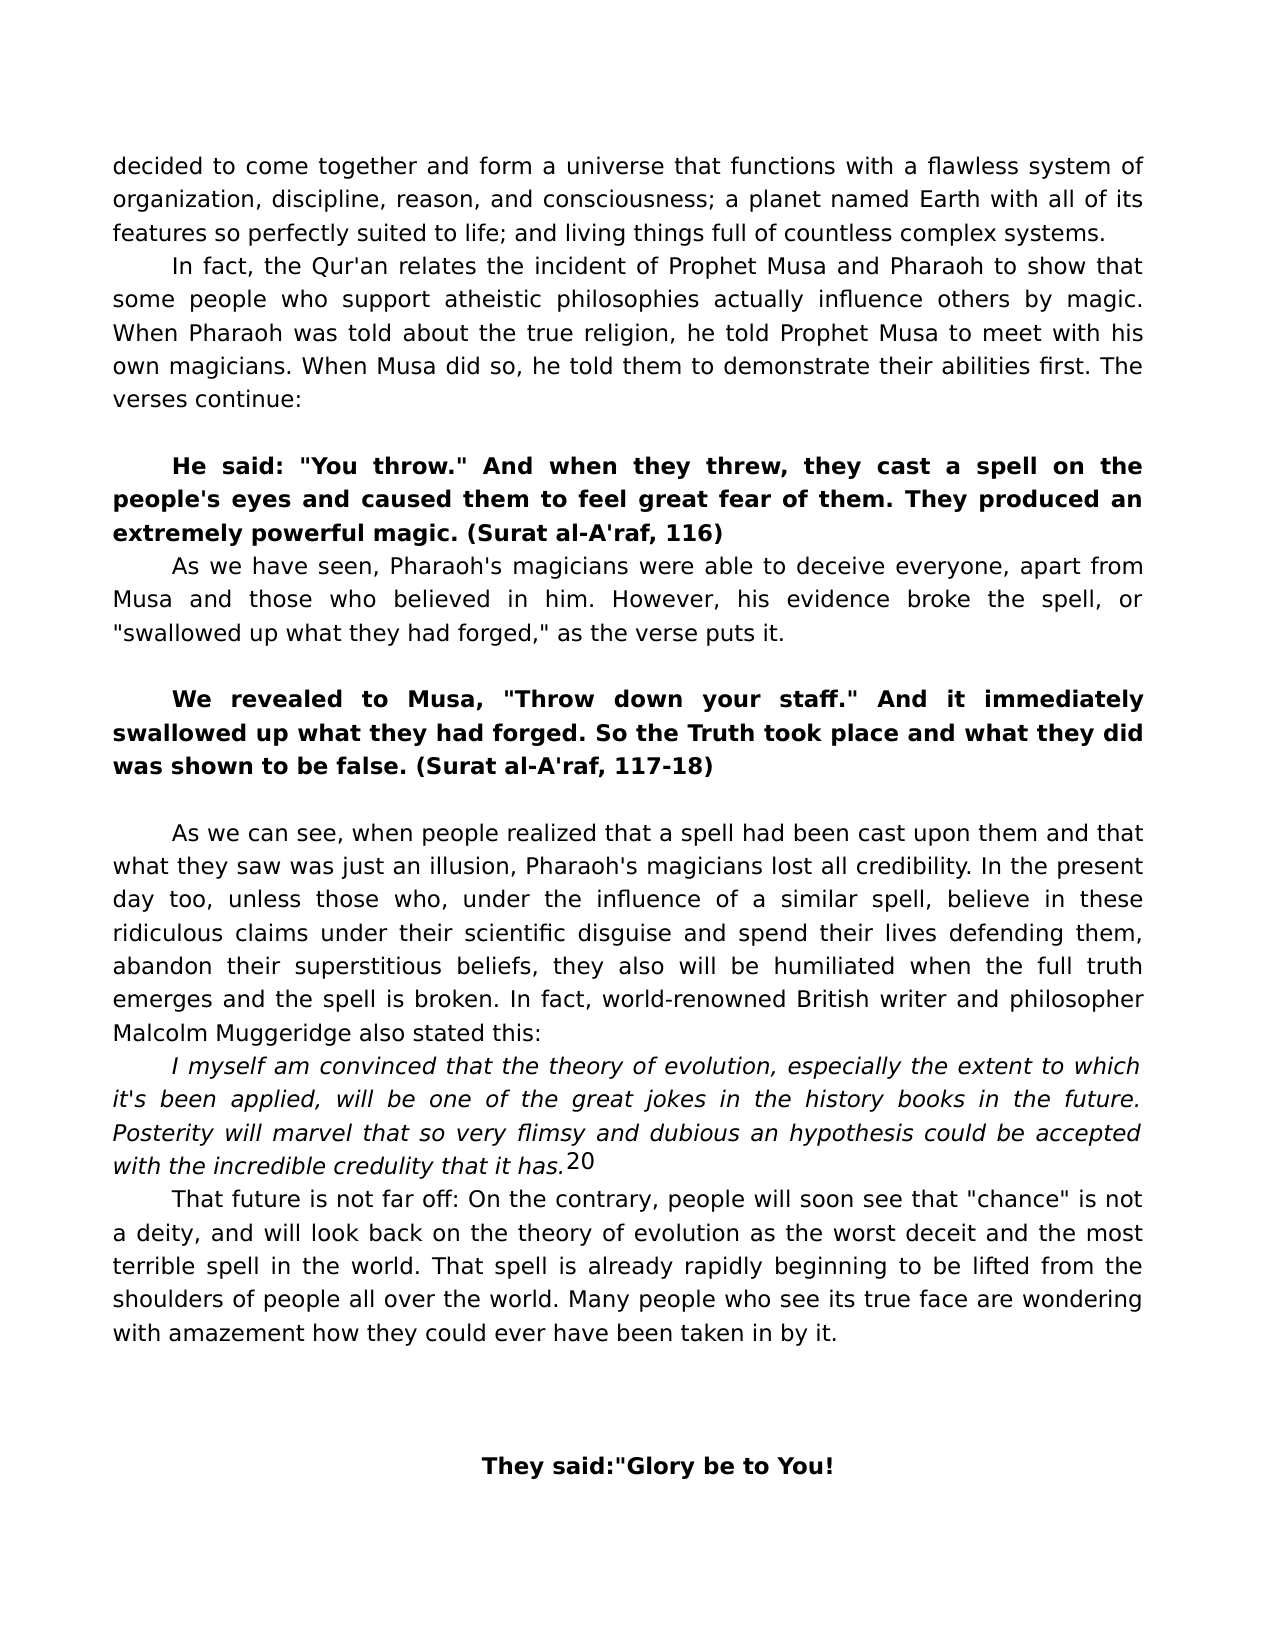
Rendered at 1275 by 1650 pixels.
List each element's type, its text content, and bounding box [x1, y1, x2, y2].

text That future is not far off: On the contrary, people will soon see that "chance" is not a deity, and will look back on the theory of evolution as the worst deceit and the most terrible spell in the world. That spell is already rapidly beginning to be lifted from the shoulders of people all over the world. Many people who see its true face are wondering with amazement how they could ever have been taken in by it. [112, 1181, 1145, 1348]
text He said: "You throw." And when they threw, they cast a spell on the people's eyes and caused them to feel great fear of them. They produced an extremely powerful magic. (Surat al-A'raf, 116) [112, 448, 1145, 548]
text We revealed to Musa, "Throw down your staff." And it immediately swallowed up what they had forged. So the Truth took place and what they did was shown to be false. (Surat al-A'raf, 117-18) [112, 681, 1145, 781]
text As we can see, when people realized that a spell had been cast upon them and that what they saw was just an illusion, Pharaoh's magicians lost all credibility. In the present day too, unless those who, under the influence of a similar spell, believe in these ridiculous claims under their scientific disguise and spend their lives defending them, abandon their superstitious beliefs, they also will be humiliated when the full truth emerges and the spell is broken. In fact, world-renowned British writer and philosopher Malcolm Muggeridge also stated this: [112, 814, 1145, 1048]
text They said:"Glory be to You! [112, 1448, 1145, 1481]
text As we have seen, Pharaoh's magicians were able to deceive everyone, apart from Musa and those who believed in him. However, his evidence broke the spell, or "swallowed up what they had forged," as the verse puts it. [112, 548, 1145, 648]
text I myself am convinced that the theory of evolution, especially the extent to which it's been applied, will be one of the great jokes in the history books in the future. Posterity will marvel that so very flimsy and dubious an hypothesis could be accepted with the incredible credulity that it has.20 [112, 1048, 1145, 1181]
text decided to come together and form a universe that functions with a flawless system of organization, discipline, reason, and consciousness; a planet named Earth with all of its features so perfectly suited to life; and living things full of countless complex systems. [112, 148, 1145, 248]
text In fact, the Qur'an relates the incident of Prophet Musa and Pharaoh to show that some people who support atheistic philosophies actually influence others by magic. When Pharaoh was told about the true religion, he told Prophet Musa to meet with his own magicians. When Musa did so, he told them to demonstrate their abilities first. The verses continue: [112, 248, 1145, 414]
